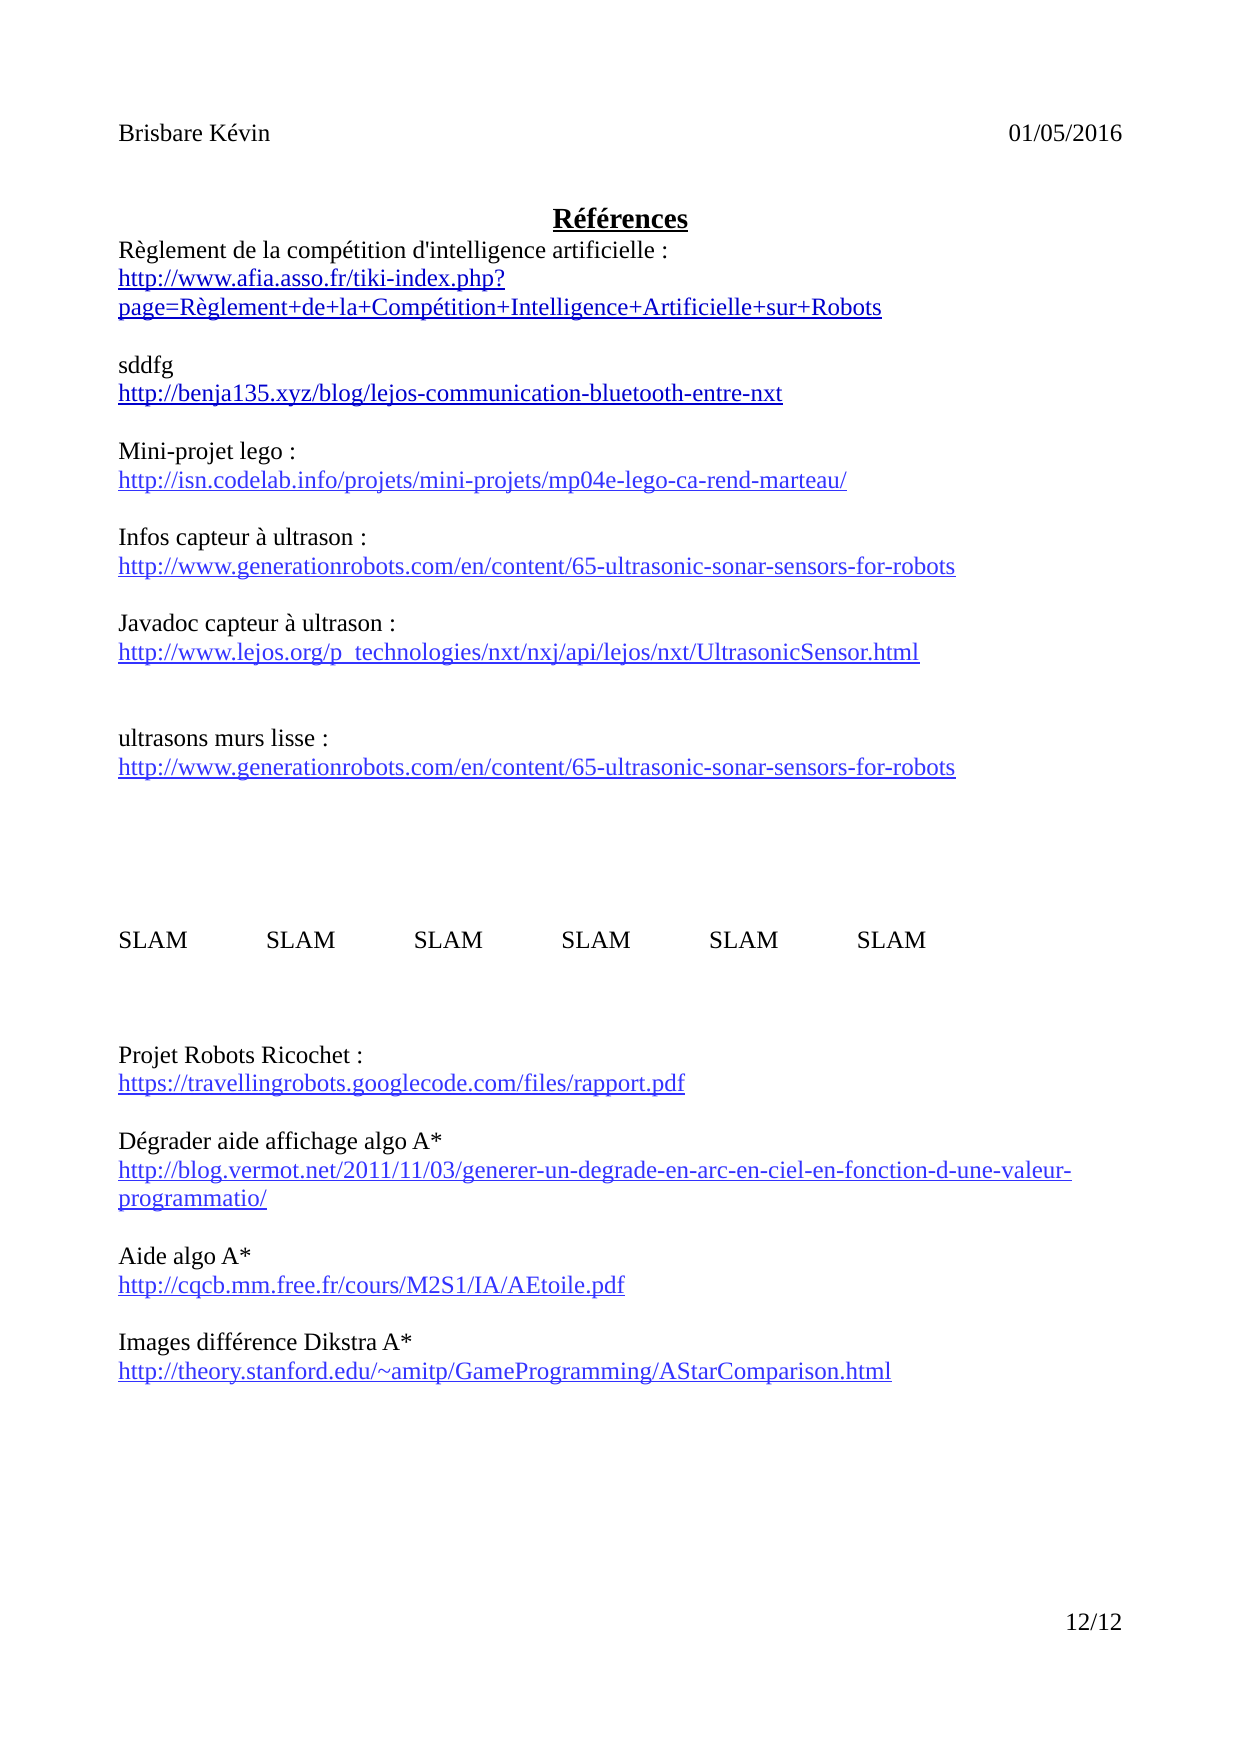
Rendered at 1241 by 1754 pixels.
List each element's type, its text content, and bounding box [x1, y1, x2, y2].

text Aide algo A* [118, 1241, 1122, 1270]
text Javadoc capteur à ultrason : [118, 608, 1122, 637]
text Images différence Dikstra A* [118, 1327, 1122, 1356]
text http://www.lejos.org/p_technologies/nxt/nxj/api/lejos/nxt/UltrasonicSensor.html [118, 637, 1122, 666]
text http://benja135.xyz/blog/lejos-communication-bluetooth-entre-nxt [118, 378, 1122, 407]
text http://cqcb.mm.free.fr/cours/M2S1/IA/AEtoile.pdf [118, 1270, 1122, 1298]
text http://theory.stanford.edu/~amitp/GameProgramming/AStarComparison.html [118, 1356, 1122, 1385]
text http://www.generationrobots.com/en/content/65-ultrasonic-sonar-sensors-for-robots [118, 752, 1122, 781]
text Règlement de la compétition d'intelligence artificielle : [118, 235, 1122, 263]
text Infos capteur à ultrason : [118, 522, 1122, 551]
text ultrasons murs lisse : [118, 723, 1122, 752]
text http://www.generationrobots.com/en/content/65-ultrasonic-sonar-sensors-for-robots [118, 551, 1122, 580]
text Dégrader aide affichage algo A* [118, 1126, 1122, 1155]
text http://www.afia.asso.fr/tiki-index.php?page=Règlement+de+la+Compétition+Intelligence+Artificielle+sur+Robots [118, 263, 1122, 321]
subtitle Références [118, 201, 1122, 235]
text sddfg [118, 350, 1122, 378]
text http://blog.vermot.net/2011/11/03/generer-un-degrade-en-arc-en-ciel-en-fonction-d-une-valeur-programmatio/ [118, 1155, 1122, 1212]
text http://isn.codelab.info/projets/mini-projets/mp04e-lego-ca-rend-marteau/ [118, 465, 1122, 493]
text Projet Robots Ricochet : [118, 1040, 1122, 1068]
text Mini-projet lego : [118, 436, 1122, 465]
text SLAM SLAM SLAM SLAM SLAM SLAM [118, 925, 1122, 953]
text https://travellingrobots.googlecode.com/files/rapport.pdf [118, 1068, 1122, 1097]
